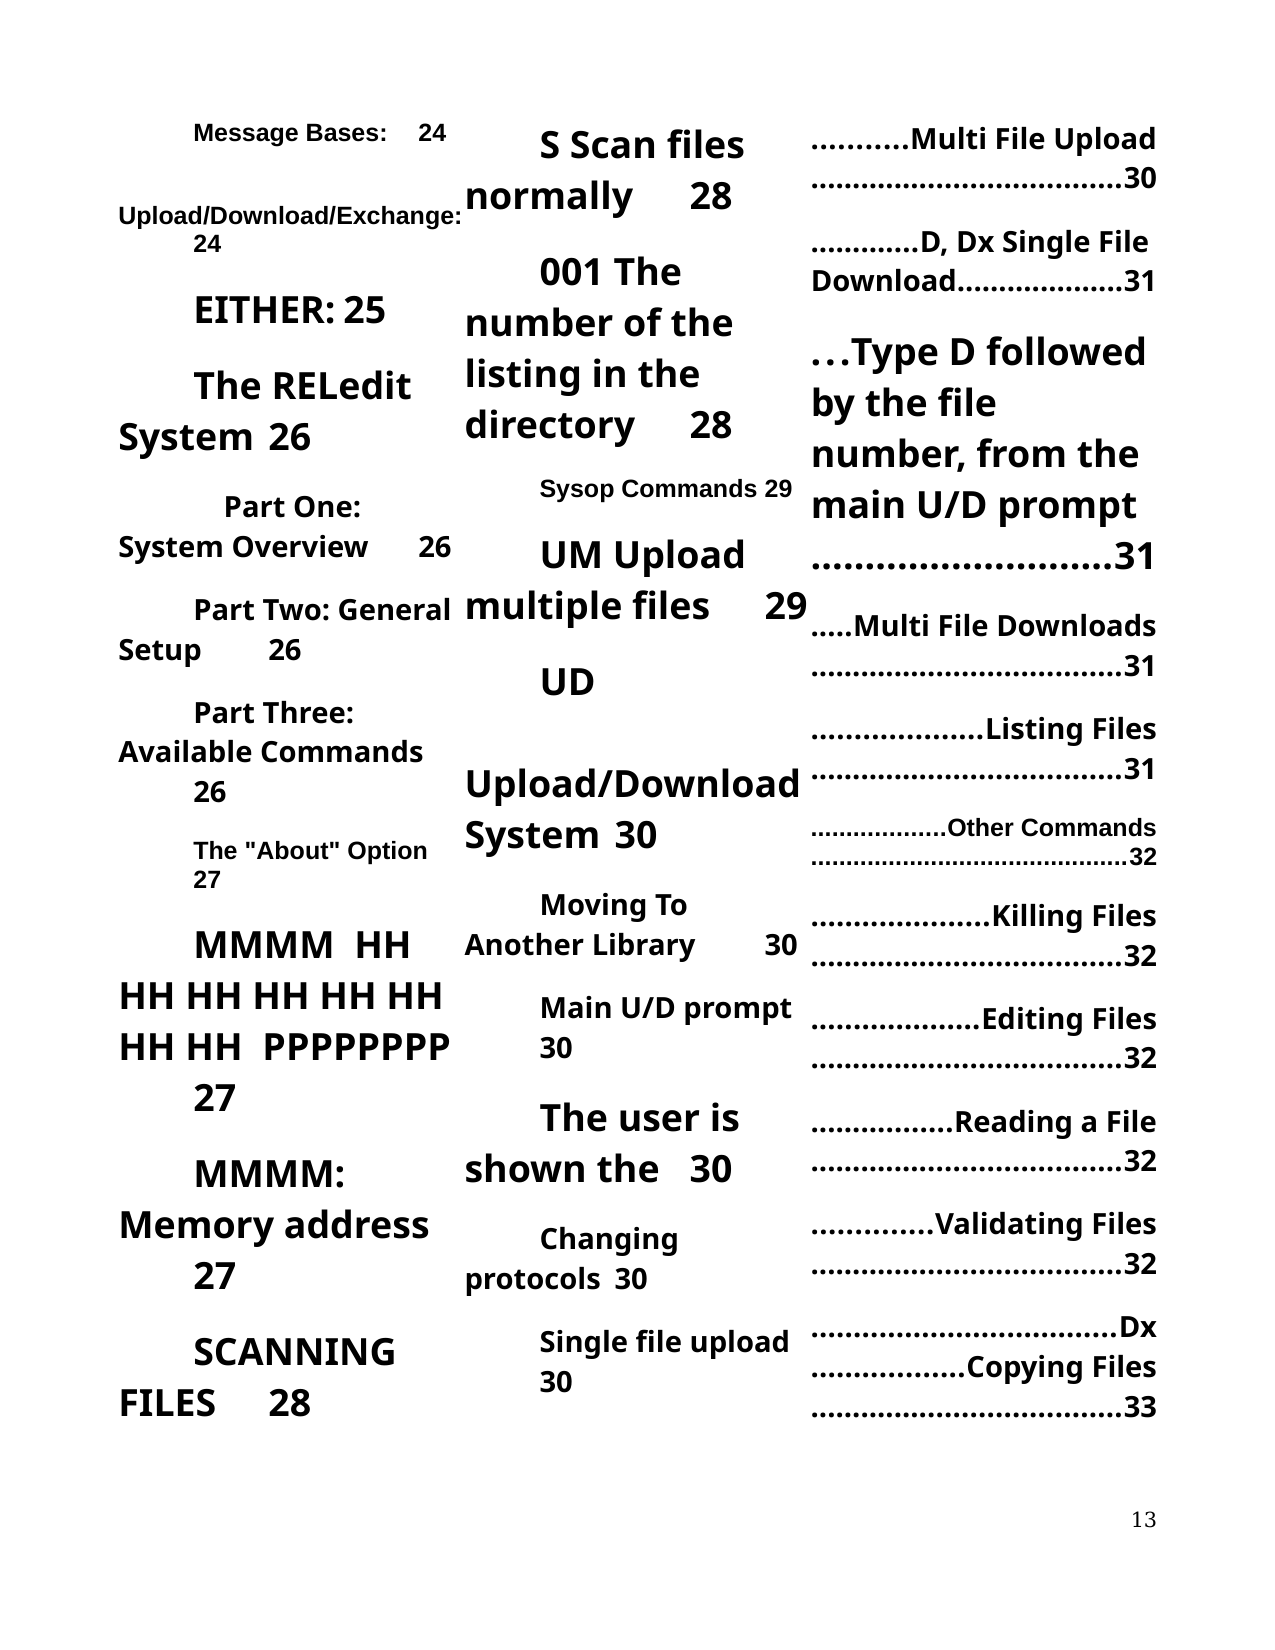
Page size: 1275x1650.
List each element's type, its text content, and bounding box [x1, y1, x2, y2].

subtitle Part Three: Available Commands 26 [226, 692, 464, 811]
subtitle The "About" Option 27 [221, 836, 464, 893]
subtitle Part Two: General Setup 26 [301, 589, 464, 668]
subtitle The RELedit System 26 [311, 359, 464, 461]
subtitle 001 The number of the listing in the directory 28 [692, 245, 811, 449]
subtitle The user is shown the 30 [732, 1092, 811, 1194]
subtitle MMMM HH HH HH HH HH HH HH HH PPPPPPPP 27 [118, 918, 464, 1123]
subtitle SCANNING FILES 28 [311, 1326, 464, 1428]
subtitle Moving To Another Library 30 [696, 884, 811, 964]
subtitle UM Upload multiple files 29 [756, 528, 811, 630]
subtitle S Scan files normally 28 [732, 118, 811, 220]
subtitle Changing protocols 30 [648, 1219, 811, 1298]
subtitle Upload/Download/Exchange: 24 [193, 172, 464, 258]
subtitle Main U/D prompt 30 [573, 987, 811, 1067]
subtitle Type D followed by the file number, from the main U/D prompt 31 [811, 376, 1157, 530]
subtitle Part One: System Overview 26 [368, 486, 464, 566]
subtitle MMMM: Memory address 27 [236, 1148, 464, 1301]
subtitle UD Upload/Download System 30 [539, 655, 811, 859]
subtitle Message Bases: 24 [446, 118, 464, 147]
subtitle EITHER: 25 [386, 283, 464, 334]
subtitle Single file upload 30 [573, 1321, 811, 1401]
subtitle Sysop Commands 29 [792, 474, 811, 503]
